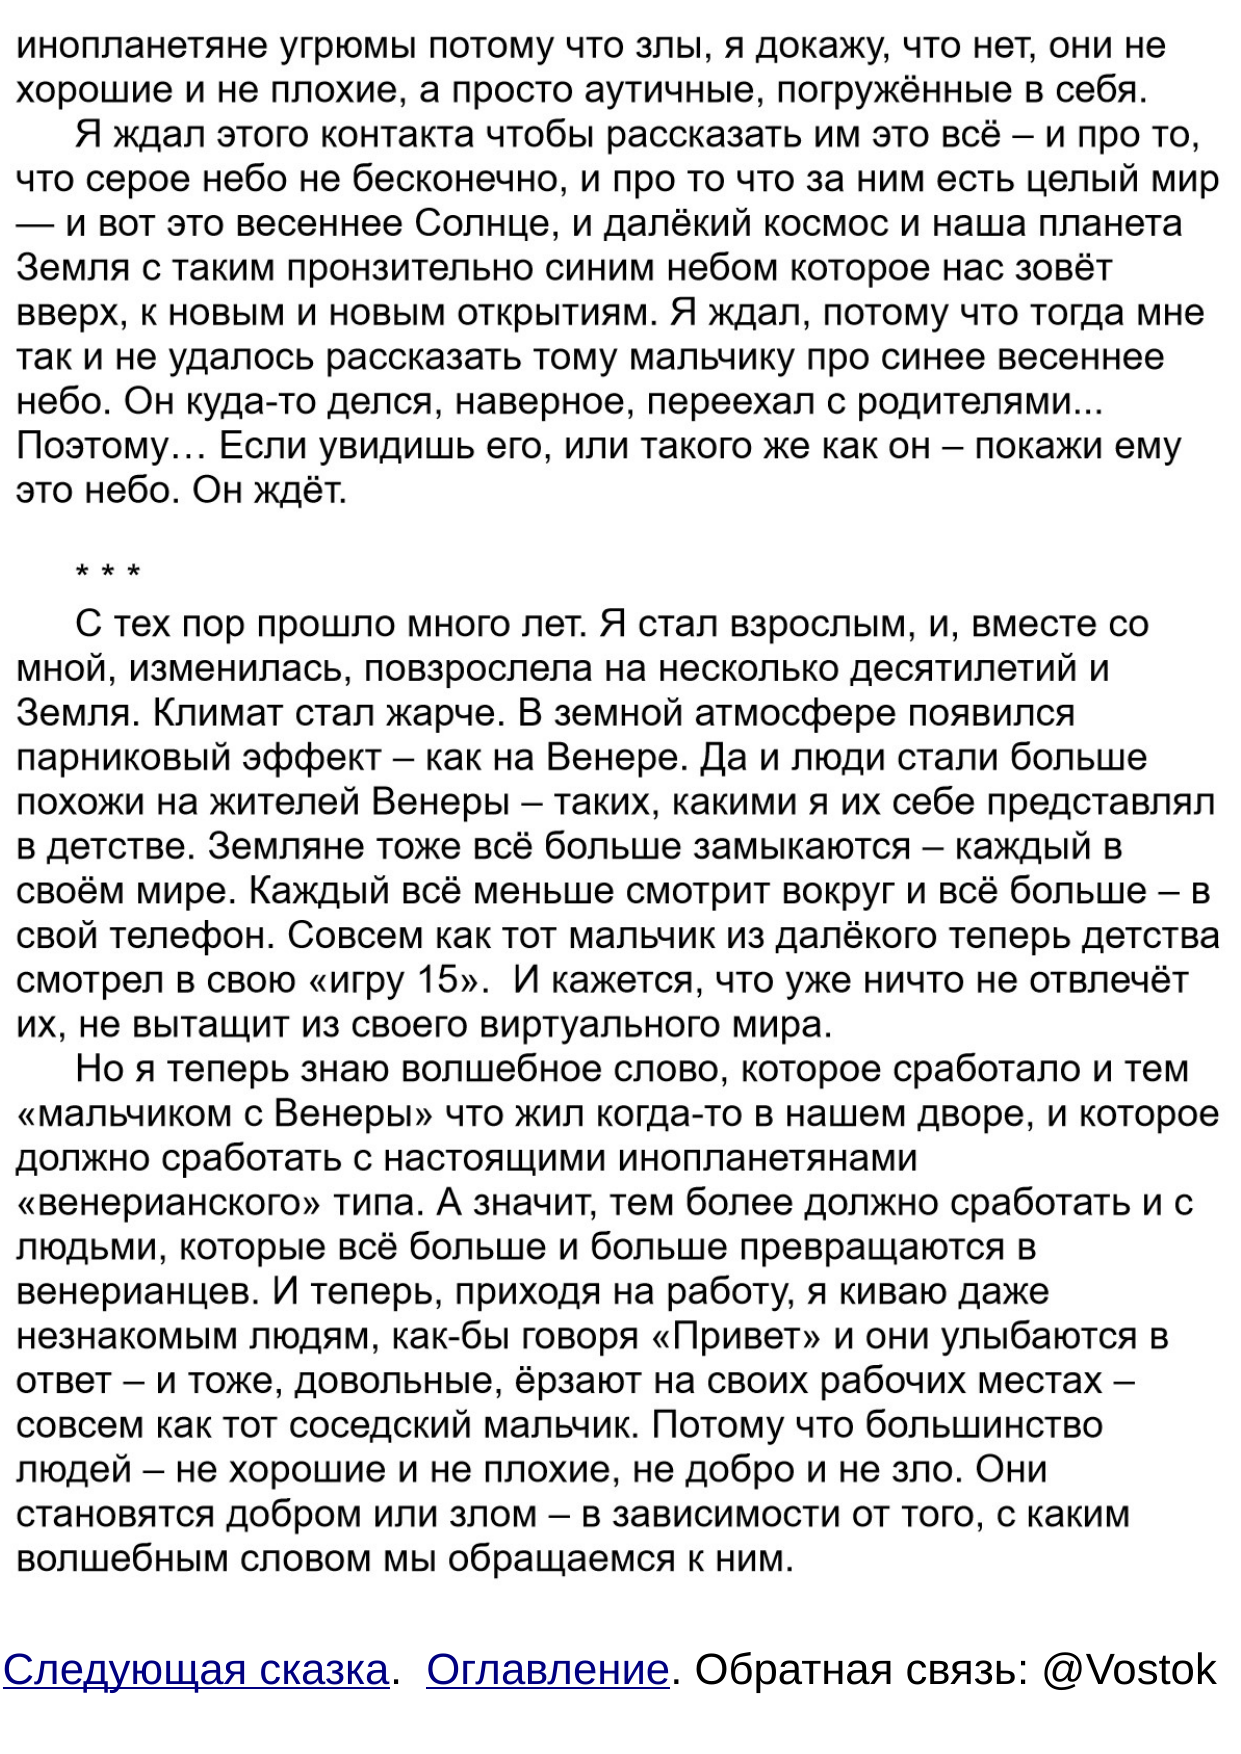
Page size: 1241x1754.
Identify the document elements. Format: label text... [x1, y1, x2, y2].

text Следующая сказка. Оглавление. Обратная связь: @Vostok [2, 1643, 1240, 1694]
picture [2, 5, 1241, 1586]
